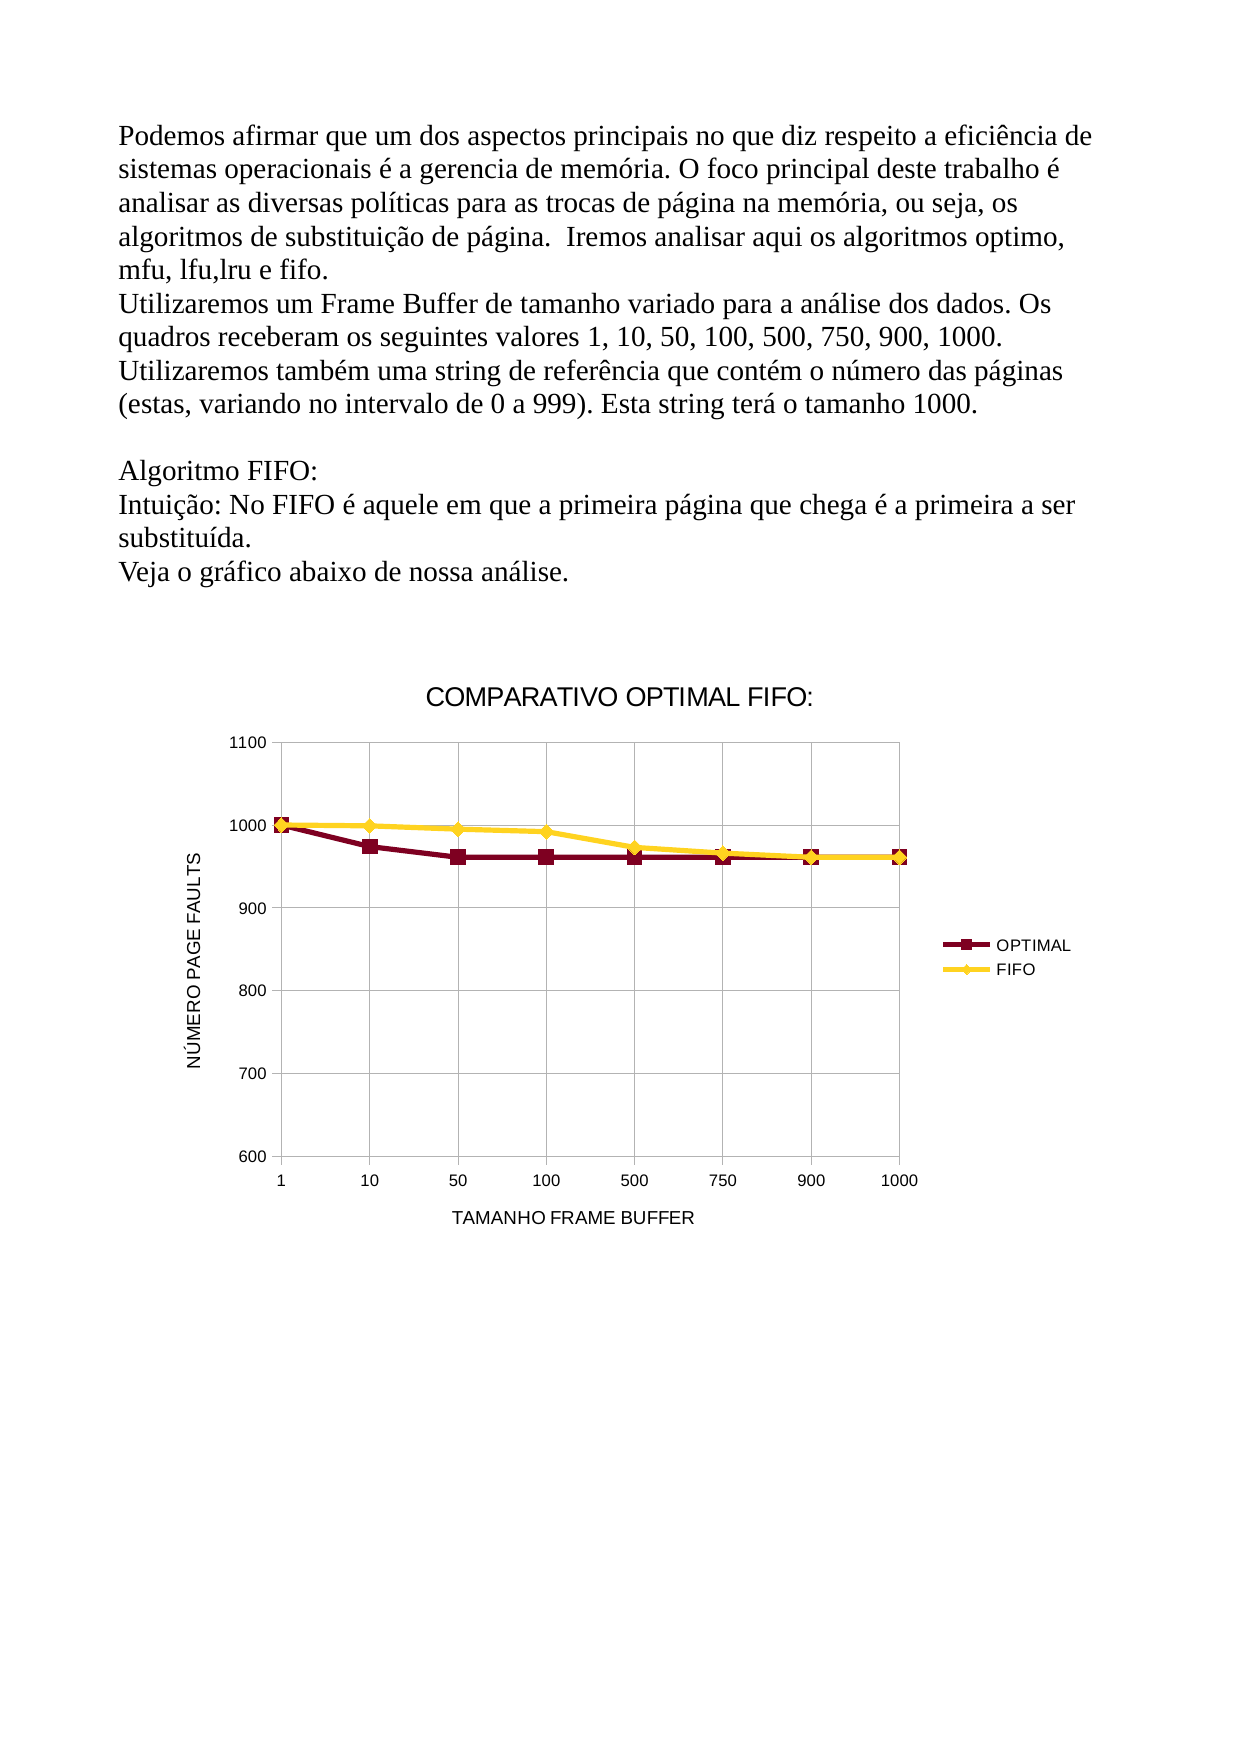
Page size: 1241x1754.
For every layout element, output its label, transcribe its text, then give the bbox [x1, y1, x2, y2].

text Utilizaremos um Frame Buffer de tamanho variado para a análise dos dados. Os quadros receberam os seguintes valores 1, 10, 50, 100, 500, 750, 900, 1000. Utilizaremos também uma string de referência que contém o número das páginas (estas, variando no intervalo de 0 a 999). Esta string terá o tamanho 1000. [118, 286, 1122, 420]
text Intuição: No FIFO é aquele em que a primeira página que chega é a primeira a ser substituída. [118, 487, 1122, 554]
text Algoritmo FIFO: [118, 453, 1122, 487]
text Veja o gráfico abaixo de nossa análise. [118, 554, 1122, 588]
text Podemos afirmar que um dos aspectos principais no que diz respeito a eficiência de sistemas operacionais é a gerencia de memória. O foco principal deste trabalho é analisar as diversas políticas para as trocas de página na memória, ou seja, os algoritmos de substituição de página. Iremos analisar aqui os algoritmos optimo, mfu, lfu,lru e fifo. [118, 118, 1122, 286]
